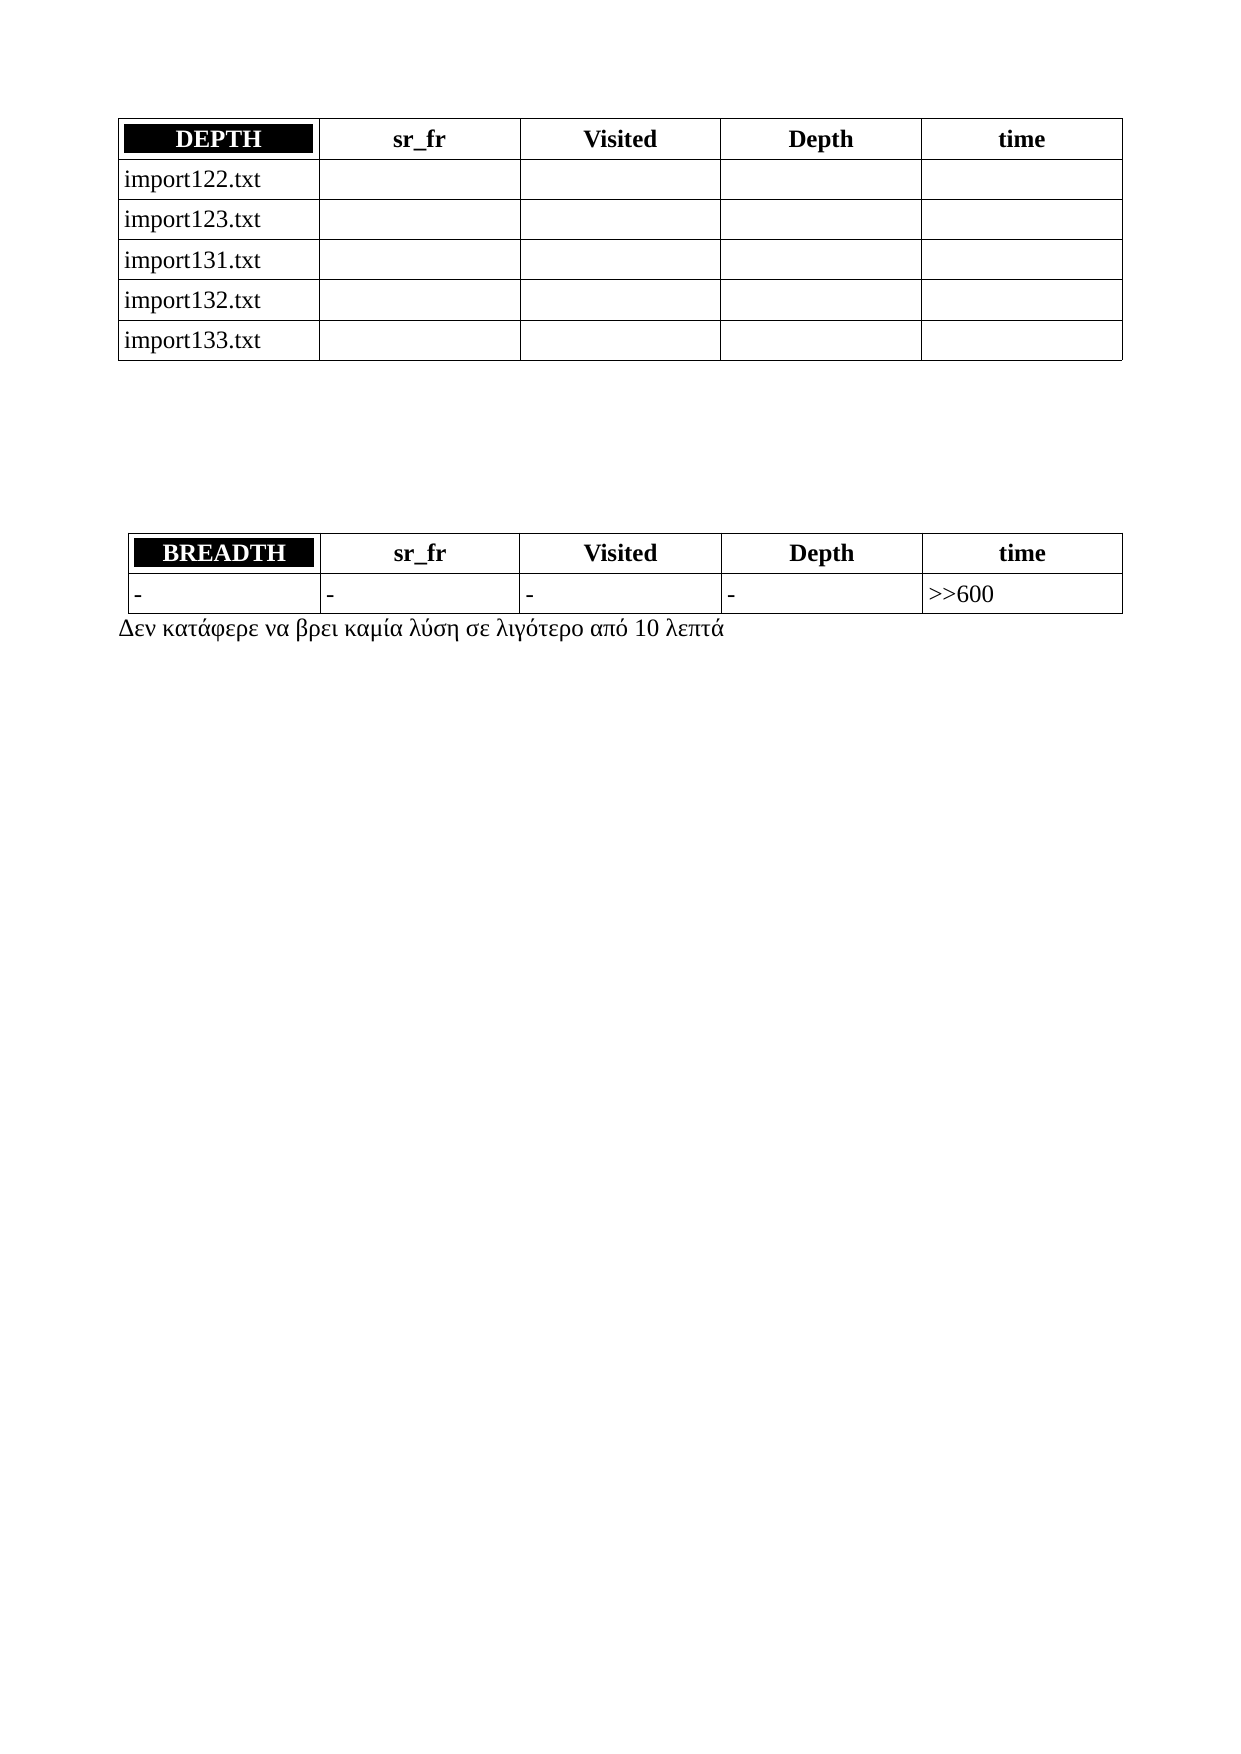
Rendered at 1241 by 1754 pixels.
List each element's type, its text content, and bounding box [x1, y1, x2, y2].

table_cell import132.txt [119, 280, 319, 320]
table_cell - [722, 574, 922, 613]
table_cell [320, 240, 520, 279]
table_cell [521, 280, 720, 320]
table_cell [320, 200, 520, 239]
table_header time [923, 534, 1122, 573]
table_header sr_fr [321, 534, 519, 573]
table_cell import131.txt [119, 240, 319, 279]
table_cell import122.txt [119, 160, 319, 199]
table_header Depth [722, 534, 922, 573]
table_cell [721, 200, 921, 239]
table_cell [521, 240, 720, 279]
table_cell [922, 200, 1122, 239]
table_cell [721, 321, 921, 360]
table_header Depth [721, 119, 921, 158]
table_cell [721, 280, 921, 320]
table_cell [320, 160, 520, 199]
table_cell import133.txt [119, 321, 319, 360]
table_cell [721, 160, 921, 199]
table_header sr_fr [320, 119, 520, 158]
table_header DEPTH [119, 119, 319, 158]
table_cell [721, 240, 921, 279]
table_cell [922, 160, 1122, 199]
table_cell [521, 200, 720, 239]
table_header Visited [520, 534, 721, 573]
table_cell import123.txt [119, 200, 319, 239]
table_header BREADTH [129, 534, 320, 573]
table_cell [320, 280, 520, 320]
table_header Visited [521, 119, 720, 158]
table_cell [521, 160, 720, 199]
table_cell - [520, 574, 721, 613]
table_cell [320, 321, 520, 360]
text Δεν κατάφερε να βρει καμία λύση σε λιγότερο από 10 λεπτά [118, 613, 1122, 642]
table_header time [922, 119, 1122, 158]
table_cell [922, 321, 1122, 360]
table_cell [922, 240, 1122, 279]
table_cell - [321, 574, 519, 613]
table_cell [922, 280, 1122, 320]
table_cell - [129, 574, 320, 613]
table_cell >>600 [923, 574, 1122, 613]
table_cell [521, 321, 720, 360]
